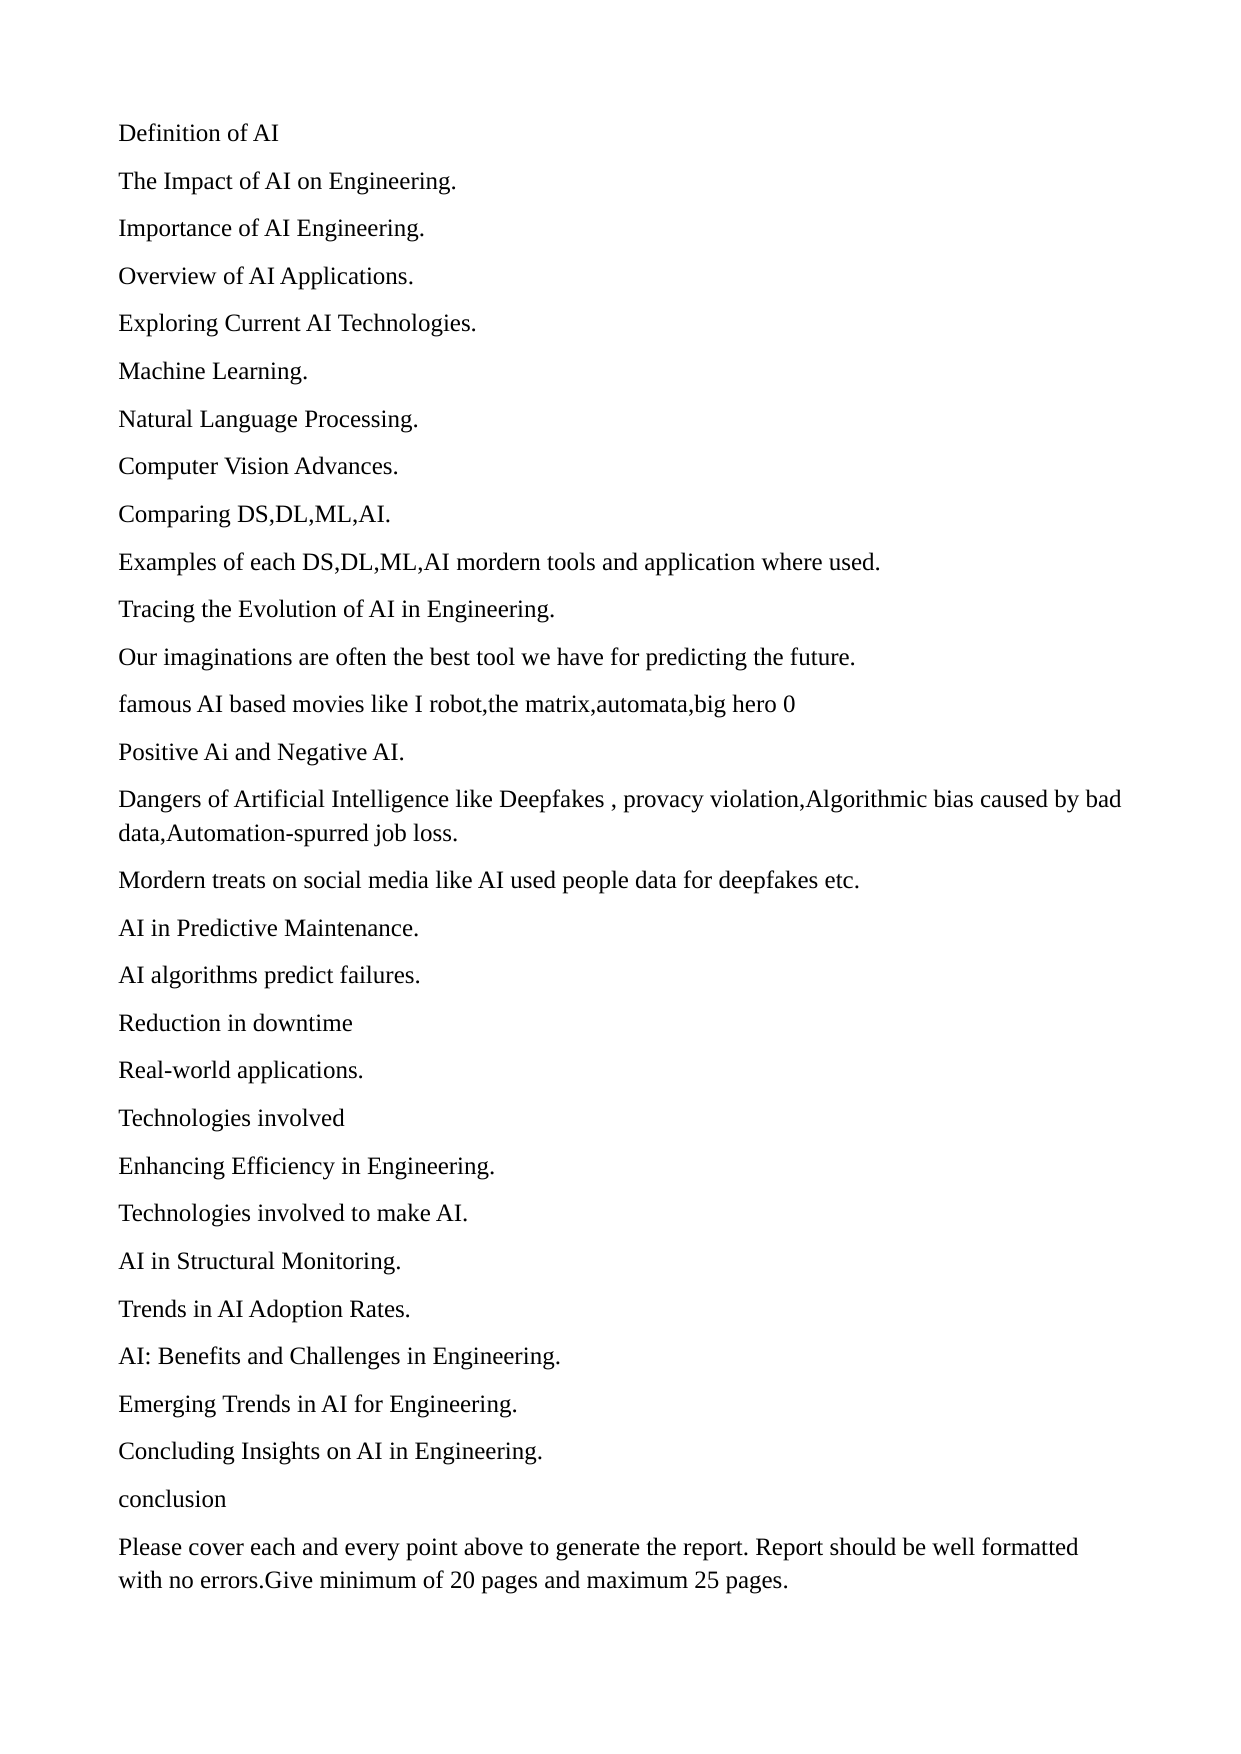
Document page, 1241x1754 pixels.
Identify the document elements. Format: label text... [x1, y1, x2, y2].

text Tracing the Evolution of AI in Engineering. [118, 594, 1122, 623]
text Real-world applications. [118, 1056, 1122, 1084]
text The Impact of AI on Engineering. [118, 166, 1122, 194]
text Machine Learning. [118, 356, 1122, 385]
text Positive Ai and Negative AI. [118, 737, 1122, 766]
text AI in Structural Monitoring. [118, 1246, 1122, 1275]
text AI algorithms predict failures. [118, 960, 1122, 989]
text Reduction in downtime [118, 1008, 1122, 1037]
text Enhancing Efficiency in Engineering. [118, 1151, 1122, 1179]
text Examples of each DS,DL,ML,AI mordern tools and application where used. [118, 547, 1122, 575]
text AI: Benefits and Challenges in Engineering. [118, 1341, 1122, 1370]
text conclusion [118, 1484, 1122, 1513]
text Technologies involved to make AI. [118, 1198, 1122, 1227]
text Importance of AI Engineering. [118, 213, 1122, 242]
text Dangers of Artificial Intelligence like Deepfakes , provacy violation,Algorithmic bias caused by bad data,Automation-spurred job loss. [118, 784, 1122, 846]
text Emerging Trends in AI for Engineering. [118, 1389, 1122, 1418]
text Our imaginations are often the best tool we have for predicting the future. [118, 642, 1122, 671]
text Overview of AI Applications. [118, 261, 1122, 290]
text famous AI based movies like I robot,the matrix,automata,big hero 0 [118, 689, 1122, 718]
text Comparing DS,DL,ML,AI. [118, 499, 1122, 528]
text AI in Predictive Maintenance. [118, 913, 1122, 942]
text Definition of AI [118, 118, 1122, 147]
text Mordern treats on social media like AI used people data for deepfakes etc. [118, 865, 1122, 894]
text Computer Vision Advances. [118, 451, 1122, 480]
text Please cover each and every point above to generate the report. Report should be well formatted with no errors.Give minimum of 20 pages and maximum 25 pages. [118, 1532, 1122, 1593]
text Exploring Current AI Technologies. [118, 308, 1122, 337]
text Technologies involved [118, 1103, 1122, 1132]
text Natural Language Processing. [118, 404, 1122, 432]
text Trends in AI Adoption Rates. [118, 1294, 1122, 1322]
text Concluding Insights on AI in Engineering. [118, 1436, 1122, 1465]
